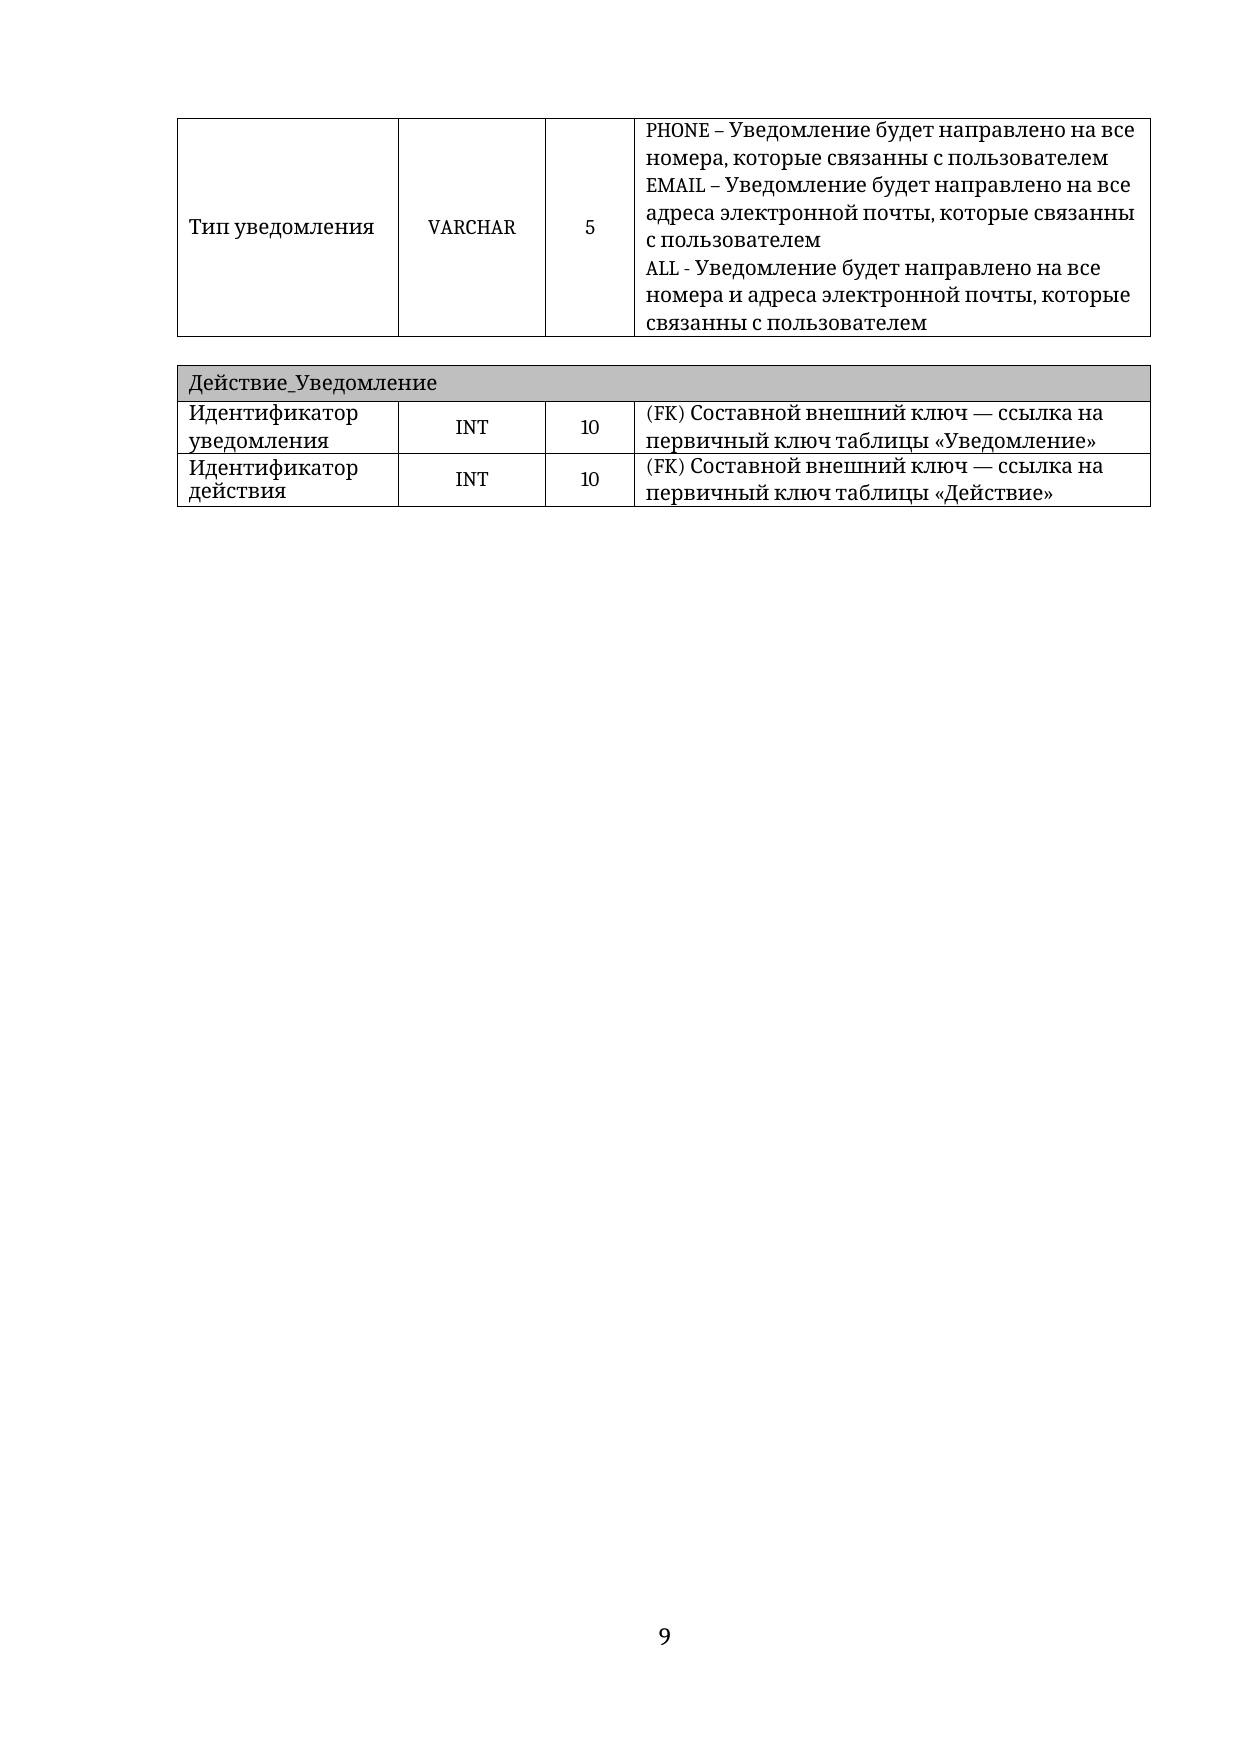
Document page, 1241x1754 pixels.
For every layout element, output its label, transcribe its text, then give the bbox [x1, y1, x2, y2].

table_cell INT [399, 454, 545, 506]
table_header Действие_Уведомление [178, 366, 1150, 401]
table_cell 5 [546, 119, 634, 336]
table_cell 10 [546, 454, 634, 506]
table_cell INT [399, 402, 545, 453]
table_cell Идентификатор действия [178, 454, 398, 506]
table_cell Тип уведомления [178, 119, 398, 336]
table_cell Идентификатор уведомления [178, 402, 398, 453]
table_cell PHONE – Уведомление будет направлено на все номера, которые связанны с пользователем EMAIL – Уведомление будет направлено на все адреса электронной почты, которые связанны с пользователем ALL - Уведомление будет направлено на все номера и адреса электронной почты, которые связанны с пользователем [635, 119, 1150, 336]
table_cell 10 [546, 402, 634, 453]
table_cell VARCHAR [399, 119, 545, 336]
table_cell (FK) Составной внешний ключ — ссылка на первичный ключ таблицы «Действие» [635, 454, 1150, 506]
table_cell (FK) Составной внешний ключ — ссылка на первичный ключ таблицы «Уведомление» [635, 402, 1150, 453]
